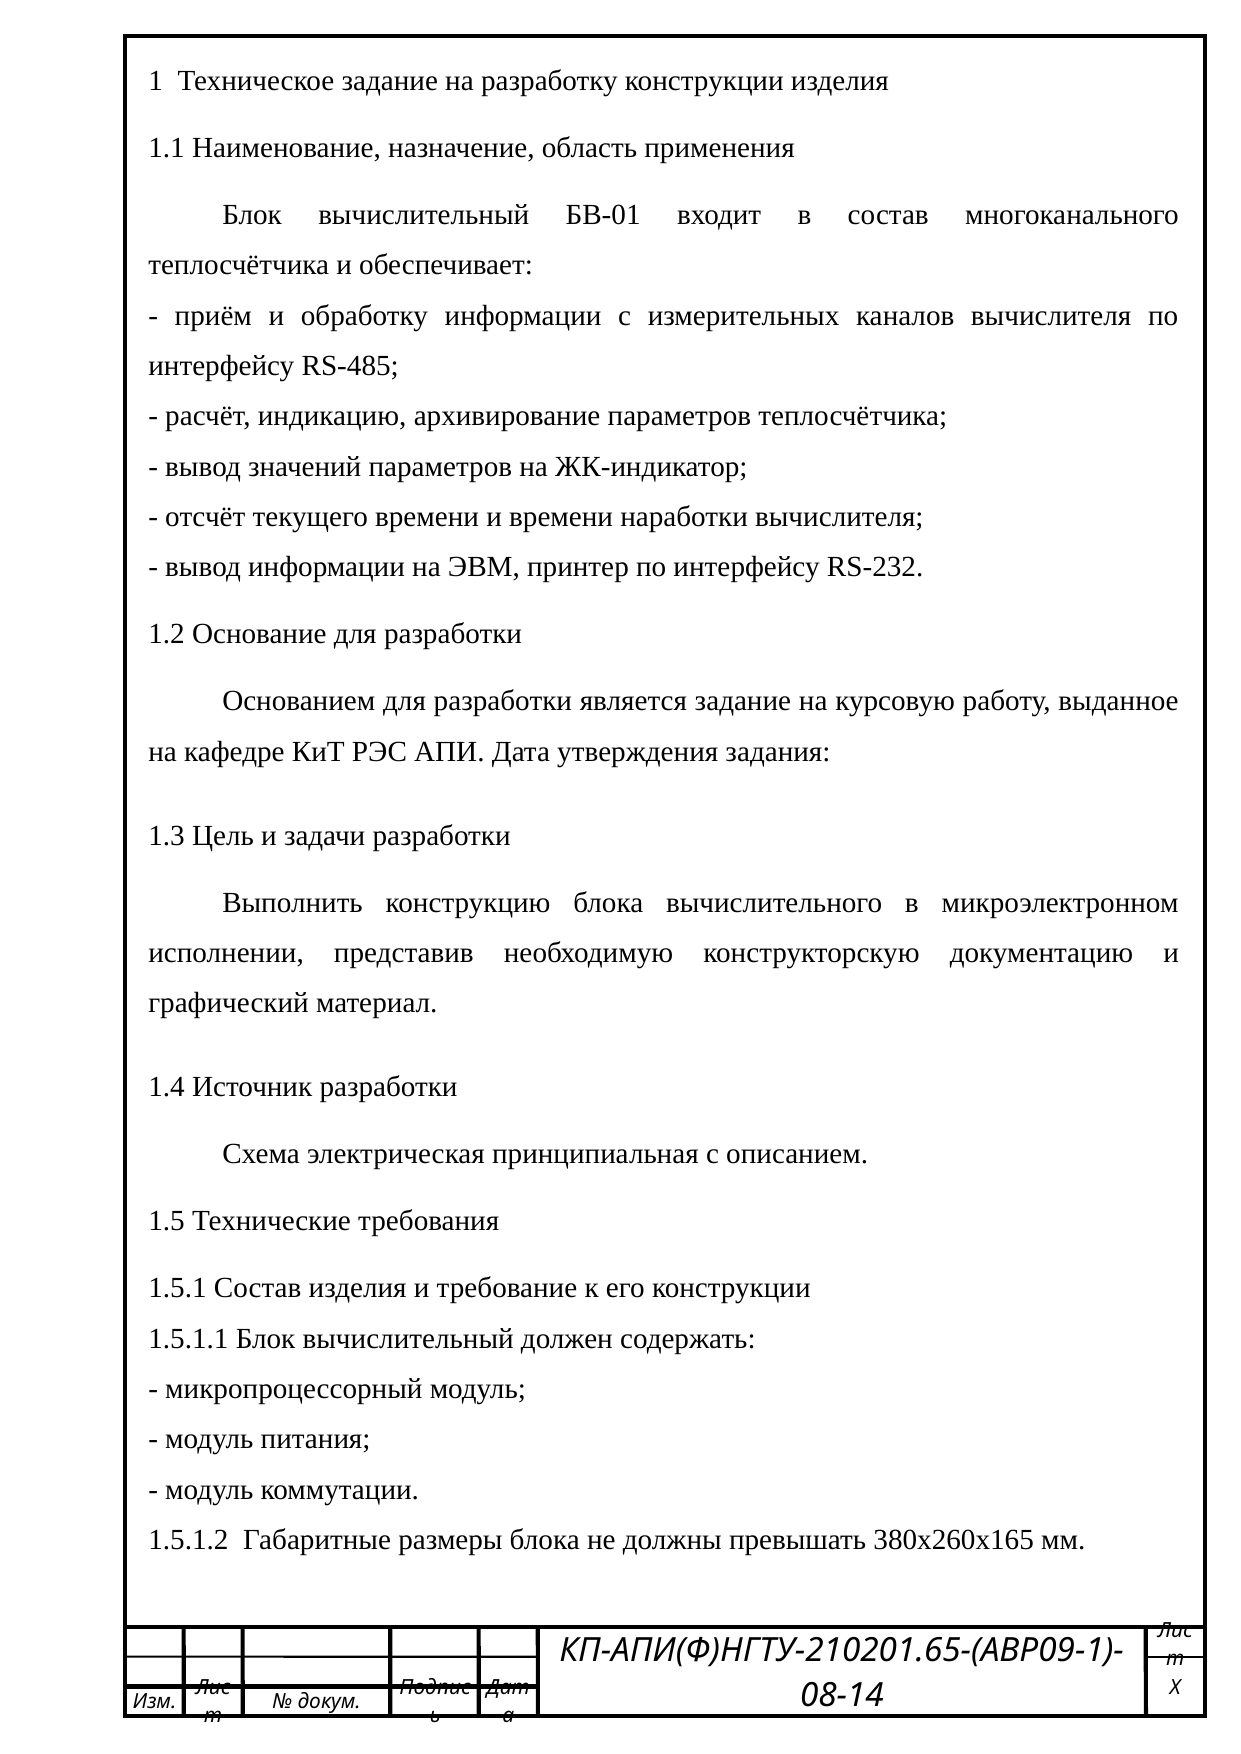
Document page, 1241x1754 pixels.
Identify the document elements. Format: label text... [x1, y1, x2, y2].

text 1.3 Цель и задачи разработки [148, 818, 1179, 851]
text - вывод значений параметров на ЖК-индикатор; [148, 449, 1179, 482]
text - приём и обработку информации с измерительных каналов вычислителя по интерфейсу RS-485; [148, 298, 1179, 382]
text 1.2 Основание для разработки [148, 616, 1179, 650]
text Блок вычислительный БВ-01 входит в состав многоканального теплосчётчика и обеспечивает: [148, 197, 1179, 281]
text Выполнить конструкцию блока вычислительного в микроэлектронном исполнении, представив необходимую конструкторскую документацию и графический материал. [148, 885, 1179, 1019]
text 1.5.1.1 Блок вычислительный должен содержать: [148, 1321, 1179, 1354]
text 1.5 Технические требования [148, 1203, 1179, 1237]
text Схема электрическая принципиальная с описанием. [148, 1136, 1179, 1170]
text - микропроцессорный модуль; [148, 1371, 1179, 1405]
text 1 Техническое задание на разработку конструкции изделия [148, 63, 1179, 97]
text 1.5.1 Состав изделия и требование к его конструкции [148, 1271, 1179, 1304]
text Основанием для разработки является задание на курсовую работу, выданное на кафедре КиТ РЭС АПИ. Дата утверждения задания: [148, 683, 1179, 767]
text - отсчёт текущего времени и времени наработки вычислителя; [148, 499, 1179, 533]
text - модуль питания; [148, 1421, 1179, 1455]
text 1.1 Наименование, назначение, область применения [148, 130, 1179, 164]
text 1.5.1.2 Габаритные размеры блока не должны превышать 380х260х165 мм. [148, 1522, 1179, 1556]
text - вывод информации на ЭВМ, принтер по интерфейсу RS-232. [148, 549, 1179, 583]
text 1.4 Источник разработки [148, 1069, 1179, 1103]
text - модуль коммутации. [148, 1472, 1179, 1505]
text - расчёт, индикацию, архивирование параметров теплосчётчика; [148, 398, 1179, 432]
